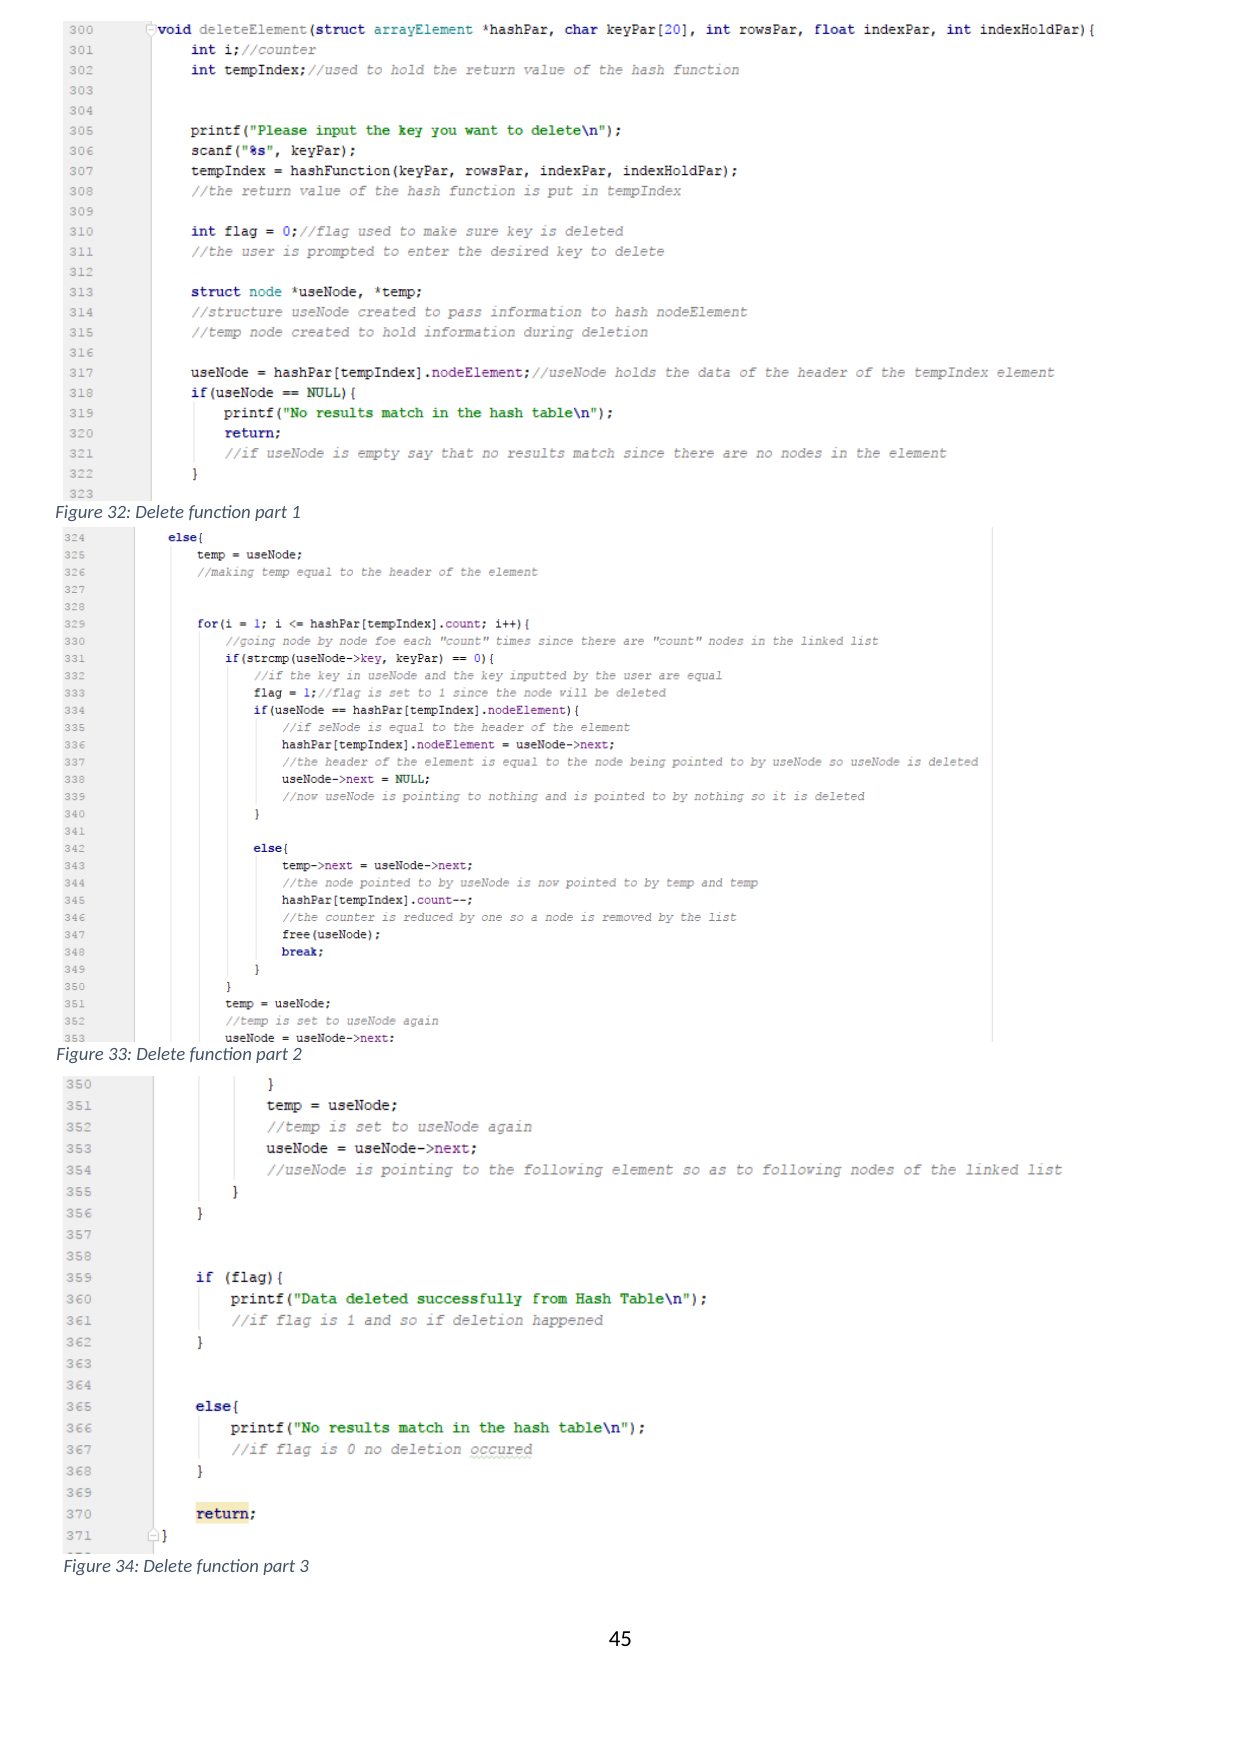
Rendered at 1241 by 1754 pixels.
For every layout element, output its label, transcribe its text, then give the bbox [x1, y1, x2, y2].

text Figure 34: Delete function part 3 [63, 1554, 1153, 1577]
text Figure 33: Delete function part 2 [56, 1042, 1146, 1065]
text Figure 32: Delete function part 1 [55, 501, 1145, 523]
